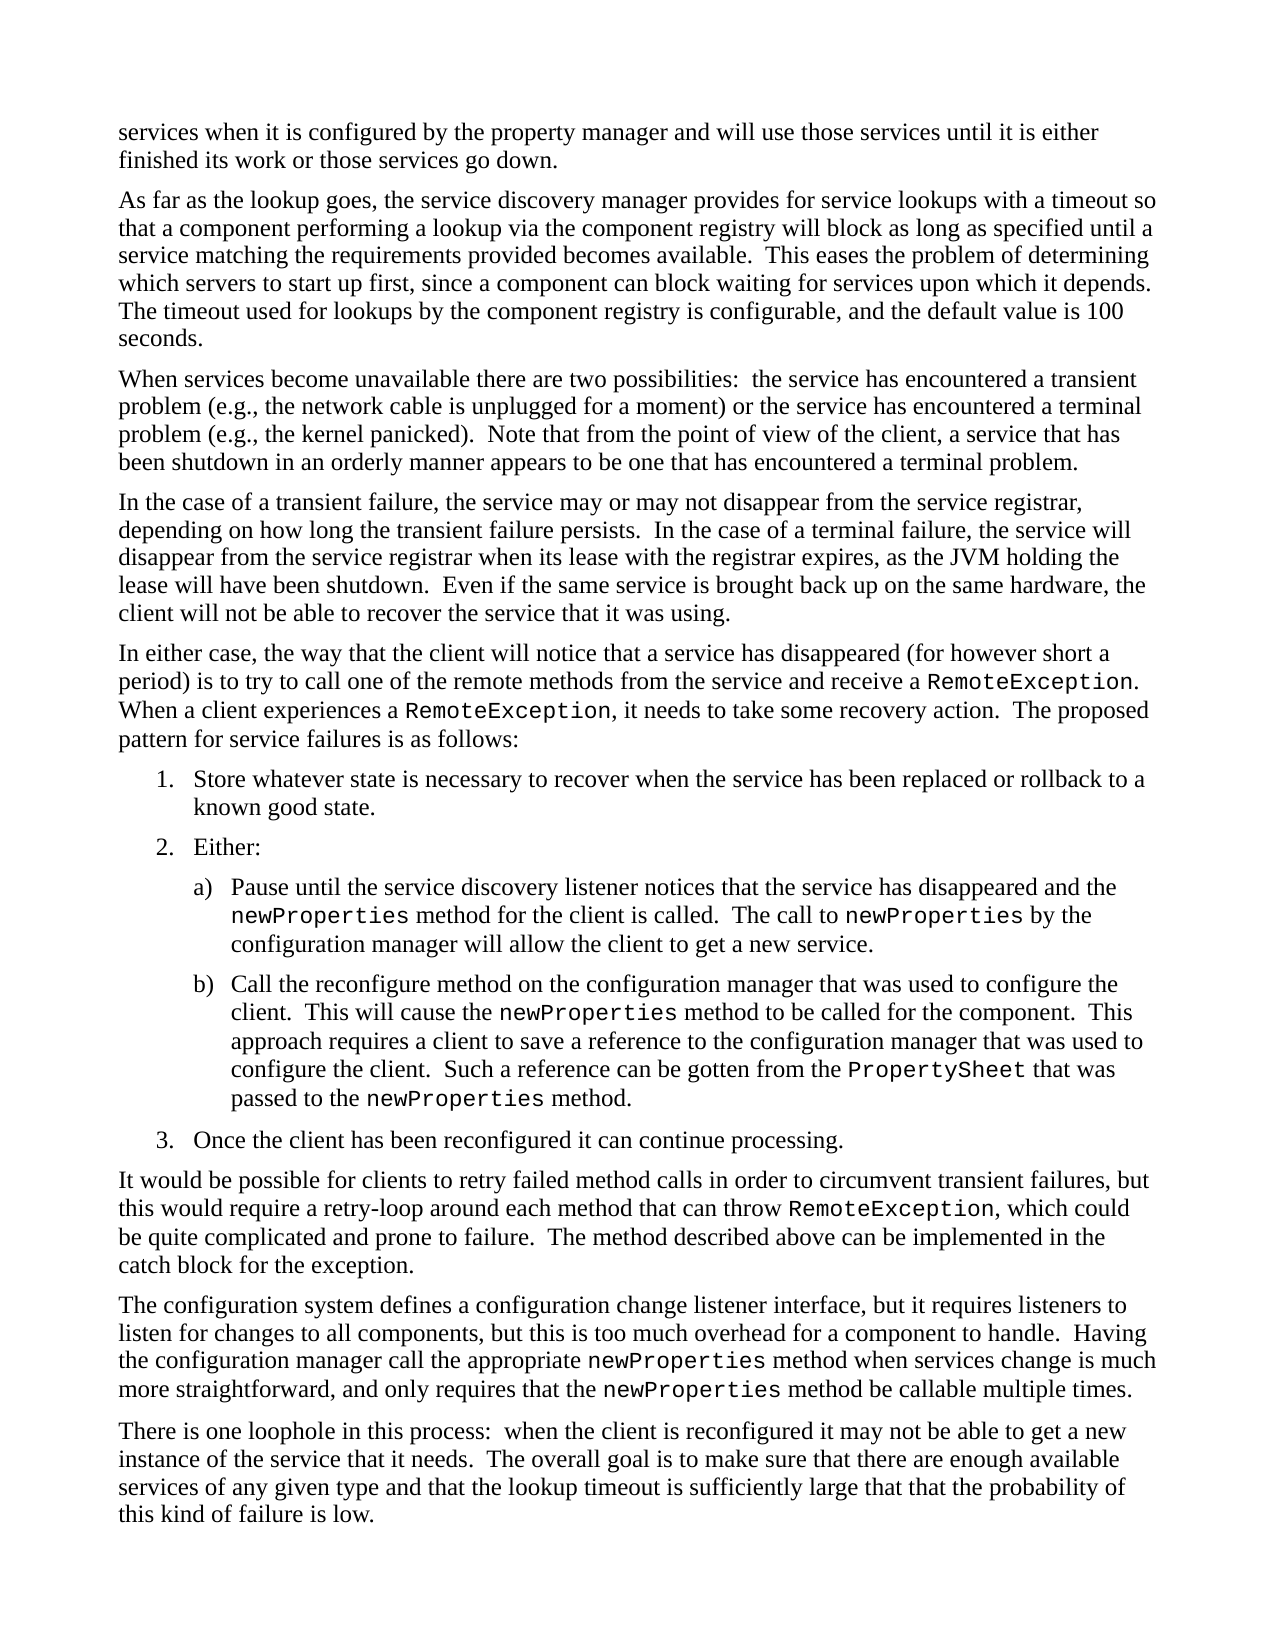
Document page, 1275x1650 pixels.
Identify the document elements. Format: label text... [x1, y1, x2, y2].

text There is one loophole in this process: when the client is reconfigured it may not be able to get a new instance of the service that it needs. The overall goal is to make sure that there are enough available services of any given type and that the lookup timeout is sufficiently large that that the probability of this kind of failure is low. [118, 1417, 1157, 1528]
list Once the client has been reconfigured it can continue processing. [156, 1126, 1157, 1154]
text The configuration system defines a configuration change listener interface, but it requires listeners to listen for changes to all components, but this is too much overhead for a component to handle. Having the configuration manager call the appropriate newProperties method when services change is much more straightforward, and only requires that the newProperties method be callable multiple times. [118, 1291, 1157, 1405]
text In the case of a transient failure, the service may or may not disappear from the service registrar, depending on how long the transient failure persists. In the case of a terminal failure, the service will disappear from the service registrar when its lease with the registrar expires, as the JVM holding the lease will have been shutdown. Even if the same service is brought back up on the same hardware, the client will not be able to recover the service that it was using. [118, 488, 1157, 627]
text services when it is configured by the property manager and will use those services until it is either finished its work or those services go down. [118, 118, 1157, 173]
text In either case, the way that the client will notice that a service has disappeared (for however short a period) is to try to call one of the remote methods from the service and receive a RemoteException. When a client experiences a RemoteException, it needs to take some recovery action. The proposed pattern for service failures is as follows: [118, 639, 1157, 753]
list Pause until the service discovery listener notices that the service has disappeared and the newProperties method for the client is called. The call to newProperties by the configuration manager will allow the client to get a new service. [193, 873, 1157, 958]
text When services become unavailable there are two possibilities: the service has encountered a transient problem (e.g., the network cable is unplugged for a moment) or the service has encountered a terminal problem (e.g., the kernel panicked). Note that from the point of view of the client, a service that has been shutdown in an orderly manner appears to be one that has encountered a terminal problem. [118, 365, 1157, 476]
list Call the reconfigure method on the configuration manager that was used to configure the client. This will cause the newProperties method to be called for the component. This approach requires a client to save a reference to the configuration manager that was used to configure the client. Such a reference can be gotten from the PropertySheet that was passed to the newProperties method. [193, 971, 1157, 1113]
text It would be possible for clients to retry failed method calls in order to circumvent transient failures, but this would require a retry-loop around each method that can throw RemoteException, which could be quite complicated and prone to failure. The method described above can be implemented in the catch block for the exception. [118, 1166, 1157, 1278]
list Either: [156, 833, 1157, 861]
text As far as the lookup goes, the service discovery manager provides for service lookups with a timeout so that a component performing a lookup via the component registry will block as long as specified until a service matching the requirements provided becomes available. This eases the problem of determining which servers to start up first, since a component can block waiting for services upon which it depends. The timeout used for lookups by the component registry is configurable, and the default value is 100 seconds. [118, 186, 1157, 352]
list Store whatever state is necessary to recover when the service has been replaced or rollback to a known good state. [156, 765, 1157, 821]
